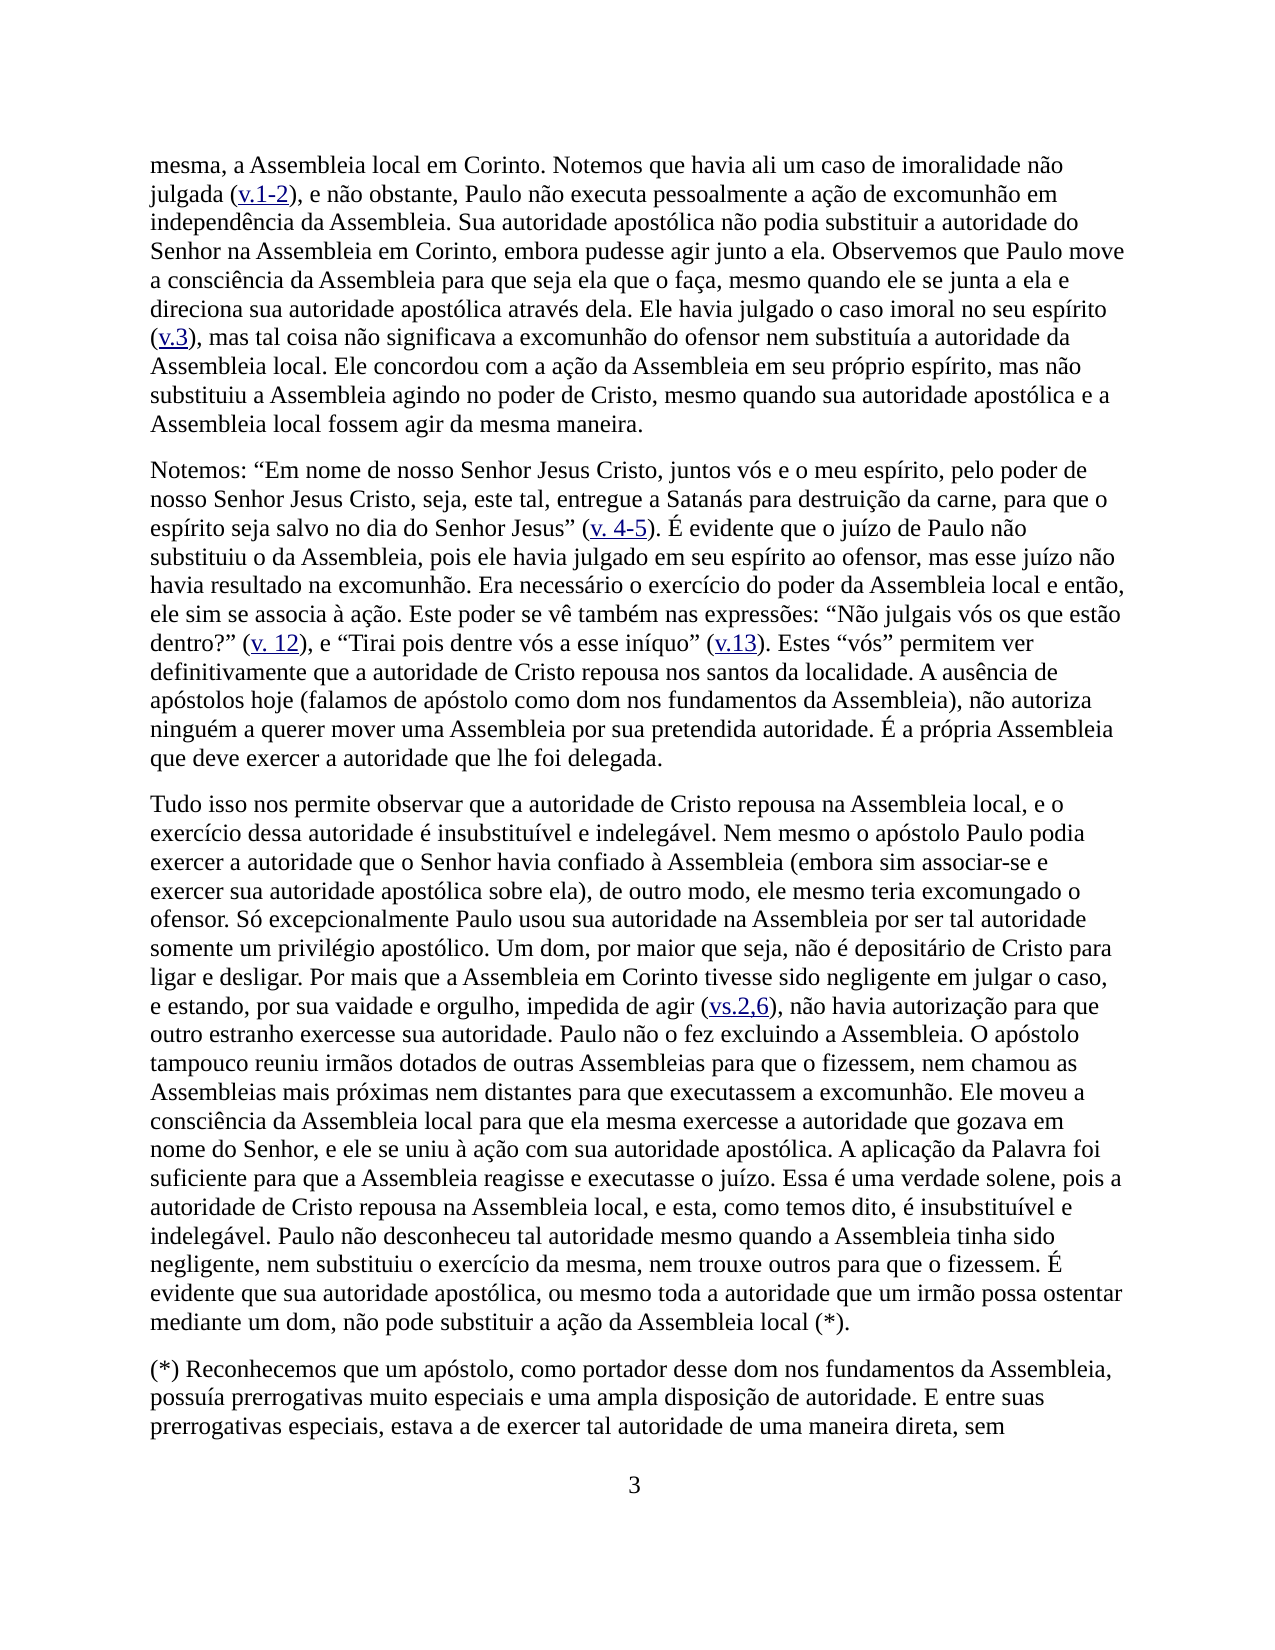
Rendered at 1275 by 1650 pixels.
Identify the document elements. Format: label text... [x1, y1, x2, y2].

text (*) Reconhecemos que um apóstolo, como portador desse dom nos fundamentos da Assembleia, possuía prerrogativas muito especiais e uma ampla disposição de autoridade. E entre suas prerrogativas especiais, estava a de exercer tal autoridade de uma maneira direta, sem [150, 1354, 1125, 1440]
text Notemos: “Em nome de nosso Senhor Jesus Cristo, juntos vós e o meu espírito, pelo poder de nosso Senhor Jesus Cristo, seja, este tal, entregue a Satanás para destruição da carne, para que o espírito seja salvo no dia do Senhor Jesus” (v. 4-5). É evidente que o juízo de Paulo não substituiu o da Assembleia, pois ele havia julgado em seu espírito ao ofensor, mas esse juízo não havia resultado na excomunhão. Era necessário o exercício do poder da Assembleia local e então, ele sim se associa à ação. Este poder se vê também nas expressões: “Não julgais vós os que estão dentro?” (v. 12), e “Tirai pois dentre vós a esse iníquo” (v.13). Estes “vós” permitem ver definitivamente que a autoridade de Cristo repousa nos santos da localidade. A ausência de apóstolos hoje (falamos de apóstolo como dom nos fundamentos da Assembleia), não autoriza ninguém a querer mover uma Assembleia por sua pretendida autoridade. É a própria Assembleia que deve exercer a autoridade que lhe foi delegada. [150, 455, 1125, 772]
text Tudo isso nos permite observar que a autoridade de Cristo repousa na Assembleia local, e o exercício dessa autoridade é insubstituível e indelegável. Nem mesmo o apóstolo Paulo podia exercer a autoridade que o Senhor havia confiado à Assembleia (embora sim associar-se e exercer sua autoridade apostólica sobre ela), de outro modo, ele mesmo teria excomungado o ofensor. Só excepcionalmente Paulo usou sua autoridade na Assembleia por ser tal autoridade somente um privilégio apostólico. Um dom, por maior que seja, não é depositário de Cristo para ligar e desligar. Por mais que a Assembleia em Corinto tivesse sido negligente em julgar o caso, e estando, por sua vaidade e orgulho, impedida de agir (vs.2,6), não havia autorização para que outro estranho exercesse sua autoridade. Paulo não o fez excluindo a Assembleia. O apóstolo tampouco reuniu irmãos dotados de outras Assembleias para que o fizessem, nem chamou as Assembleias mais próximas nem distantes para que executassem a excomunhão. Ele moveu a consciência da Assembleia local para que ela mesma exercesse a autoridade que gozava em nome do Senhor, e ele se uniu à ação com sua autoridade apostólica. A aplicação da Palavra foi suficiente para que a Assembleia reagisse e executasse o juízo. Essa é uma verdade solene, pois a autoridade de Cristo repousa na Assembleia local, e esta, como temos dito, é insubstituível e indelegável. Paulo não desconheceu tal autoridade mesmo quando a Assembleia tinha sido negligente, nem substituiu o exercício da mesma, nem trouxe outros para que o fizessem. É evidente que sua autoridade apostólica, ou mesmo toda a autoridade que um irmão possa ostentar mediante um dom, não pode substituir a ação da Assembleia local (*). [150, 789, 1125, 1336]
text mesma, a Assembleia local em Corinto. Notemos que havia ali um caso de imoralidade não julgada (v.1-2), e não obstante, Paulo não executa pessoalmente a ação de excomunhão em independência da Assembleia. Sua autoridade apostólica não podia substituir a autoridade do Senhor na Assembleia em Corinto, embora pudesse agir junto a ela. Observemos que Paulo move a consciência da Assembleia para que seja ela que o faça, mesmo quando ele se junta a ela e direciona sua autoridade apostólica através dela. Ele havia julgado o caso imoral no seu espírito (v.3), mas tal coisa não significava a excomunhão do ofensor nem substituía a autoridade da Assembleia local. Ele concordou com a ação da Assembleia em seu próprio espírito, mas não substituiu a Assembleia agindo no poder de Cristo, mesmo quando sua autoridade apostólica e a Assembleia local fossem agir da mesma maneira. [150, 150, 1125, 437]
